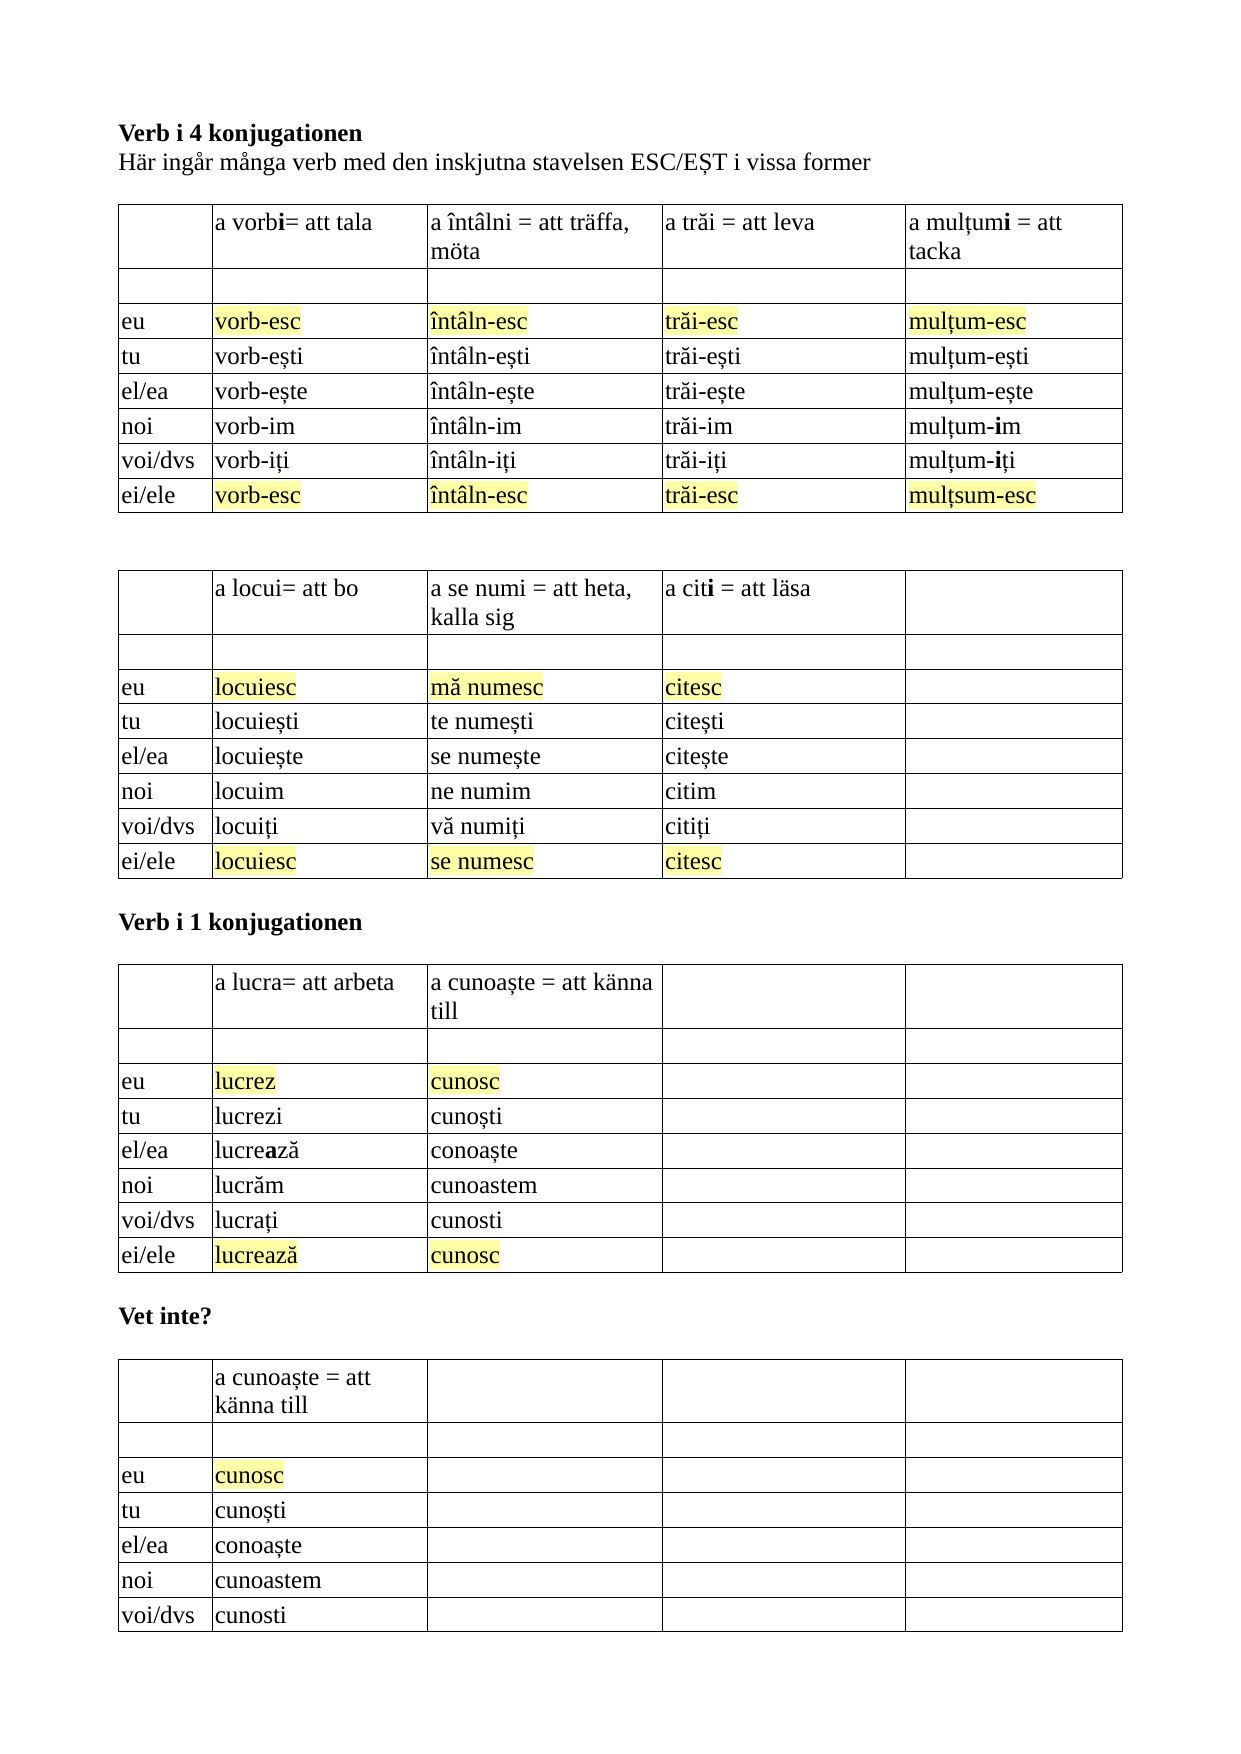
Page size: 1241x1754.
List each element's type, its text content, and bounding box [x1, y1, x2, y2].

table_cell ne numim [428, 774, 662, 808]
table_cell se numesc [428, 844, 662, 878]
table_cell [428, 635, 662, 668]
table_cell [906, 774, 1122, 808]
table_cell [906, 635, 1122, 668]
table_cell [213, 269, 427, 303]
table_cell mulțum-ești [906, 339, 1122, 373]
table_cell [663, 1169, 905, 1202]
table_cell [663, 1099, 905, 1132]
table_cell noi [119, 409, 212, 442]
table_header a cunoaște = att känna till [213, 1360, 427, 1422]
table_cell trăi-esc [663, 479, 905, 512]
table_cell citesc [663, 844, 905, 878]
table_cell [428, 1528, 662, 1562]
table_cell întâln-esc [428, 304, 662, 338]
table_cell vorb-iți [213, 444, 427, 477]
table_cell [428, 1493, 662, 1527]
table_cell [663, 1598, 905, 1631]
table_cell [663, 1563, 905, 1597]
table_header [119, 965, 212, 1028]
table_cell locuiește [213, 739, 427, 773]
table_cell cunoști [213, 1493, 427, 1527]
table_cell tu [119, 704, 212, 738]
table_cell [906, 739, 1122, 773]
table_header a trăi = att leva [663, 205, 905, 268]
table_header [663, 1360, 905, 1422]
table_cell [906, 1203, 1122, 1237]
table_cell el/ea [119, 1134, 212, 1167]
table_cell [428, 1423, 662, 1457]
text Verb i 4 konjugationen [118, 118, 1122, 147]
table_cell el/ea [119, 1528, 212, 1562]
table_cell eu [119, 1064, 212, 1098]
table_cell întâln-ește [428, 374, 662, 408]
table_header [428, 1360, 662, 1422]
table_cell [906, 269, 1122, 303]
table_cell trăi-ești [663, 339, 905, 373]
table_cell [906, 809, 1122, 843]
table_header [906, 571, 1122, 633]
table_cell întâln-iți [428, 444, 662, 477]
table_cell [119, 269, 212, 303]
table_cell vorb-ești [213, 339, 427, 373]
table_header [119, 1360, 212, 1422]
table_cell [906, 670, 1122, 703]
table_cell [906, 844, 1122, 878]
table_header a locui= att bo [213, 571, 427, 633]
table_cell [906, 1598, 1122, 1631]
table_cell lucrez [213, 1064, 427, 1098]
table_header [663, 965, 905, 1028]
table_cell vorb-im [213, 409, 427, 442]
table_cell [119, 635, 212, 668]
table_cell eu [119, 1458, 212, 1492]
table_cell mulțsum-esc [906, 479, 1122, 512]
table_cell cunosti [428, 1203, 662, 1237]
table_cell vă numiți [428, 809, 662, 843]
table_cell [906, 1458, 1122, 1492]
table_cell conoaște [428, 1134, 662, 1167]
table_cell cunosc [428, 1238, 662, 1272]
table_cell [428, 1598, 662, 1631]
table_cell [663, 1203, 905, 1237]
table_cell citiți [663, 809, 905, 843]
table_cell citim [663, 774, 905, 808]
table_cell [663, 1458, 905, 1492]
table_header [119, 571, 212, 633]
table_cell trăi-ește [663, 374, 905, 408]
table_cell [213, 635, 427, 668]
table_cell [663, 635, 905, 668]
table_cell eu [119, 670, 212, 703]
table_cell [906, 1238, 1122, 1272]
table_cell [663, 1528, 905, 1562]
table_cell lucrează [213, 1134, 427, 1167]
table_cell citești [663, 704, 905, 738]
table_cell [663, 1134, 905, 1167]
table_cell [663, 1423, 905, 1457]
table_cell noi [119, 1563, 212, 1597]
table_cell te numești [428, 704, 662, 738]
table_cell mulțum-esc [906, 304, 1122, 338]
table_cell [906, 1099, 1122, 1132]
table_cell [906, 1528, 1122, 1562]
table_cell [428, 1029, 662, 1063]
table_cell [906, 1029, 1122, 1063]
table_cell mulțum-ește [906, 374, 1122, 408]
table_cell ei/ele [119, 1238, 212, 1272]
table_cell ei/ele [119, 844, 212, 878]
table_cell se numește [428, 739, 662, 773]
table_header [119, 205, 212, 268]
table_cell mulțum-iți [906, 444, 1122, 477]
table_cell lucrezi [213, 1099, 427, 1132]
table_cell eu [119, 304, 212, 338]
table_cell [663, 1029, 905, 1063]
table_cell tu [119, 339, 212, 373]
table_cell el/ea [119, 374, 212, 408]
table_cell citesc [663, 670, 905, 703]
table_cell locuiesc [213, 670, 427, 703]
table_cell lucrează [213, 1238, 427, 1272]
table_header [906, 1360, 1122, 1422]
table_cell cunosc [428, 1064, 662, 1098]
table_cell trăi-im [663, 409, 905, 442]
table_cell locuim [213, 774, 427, 808]
table_cell locuiesc [213, 844, 427, 878]
table_cell [663, 1064, 905, 1098]
table_header a întâlni = att träffa, möta [428, 205, 662, 268]
table_cell trăi-esc [663, 304, 905, 338]
table_cell voi/dvs [119, 809, 212, 843]
table_cell ei/ele [119, 479, 212, 512]
table_header a vorbi= att tala [213, 205, 427, 268]
table_cell [119, 1029, 212, 1063]
table_cell întâln-ești [428, 339, 662, 373]
table_cell întâln-esc [428, 479, 662, 512]
table_cell [119, 1423, 212, 1457]
table_header a mulțumi = att tacka [906, 205, 1122, 268]
text Här ingår många verb med den inskjutna stavelsen ESC/EȘT i vissa former [118, 147, 1122, 176]
table_cell tu [119, 1099, 212, 1132]
table_cell [663, 1493, 905, 1527]
table_cell lucrați [213, 1203, 427, 1237]
table_header a se numi = att heta, kalla sig [428, 571, 662, 633]
table_cell vorb-esc [213, 479, 427, 512]
table_header a citi = att läsa [663, 571, 905, 633]
table_cell noi [119, 1169, 212, 1202]
table_cell [663, 1238, 905, 1272]
table_cell [428, 269, 662, 303]
table_cell întâln-im [428, 409, 662, 442]
table_cell trăi-iți [663, 444, 905, 477]
table_cell cunosc [213, 1458, 427, 1492]
table_cell [906, 1169, 1122, 1202]
table_header [906, 965, 1122, 1028]
table_cell [906, 1563, 1122, 1597]
table_cell [906, 704, 1122, 738]
table_cell [906, 1134, 1122, 1167]
table_cell cunoastem [428, 1169, 662, 1202]
table_cell [213, 1029, 427, 1063]
table_cell [906, 1493, 1122, 1527]
table_cell voi/dvs [119, 1203, 212, 1237]
table_cell [906, 1423, 1122, 1457]
table_cell locuiți [213, 809, 427, 843]
table_cell cunoastem [213, 1563, 427, 1597]
table_cell [428, 1563, 662, 1597]
text Verb i 1 konjugationen [118, 907, 1122, 935]
table_header a cunoaște = att känna till [428, 965, 662, 1028]
table_cell vorb-ește [213, 374, 427, 408]
table_header a lucra= att arbeta [213, 965, 427, 1028]
table_cell conoaște [213, 1528, 427, 1562]
table_cell voi/dvs [119, 1598, 212, 1631]
table_cell mulțum-im [906, 409, 1122, 442]
table_cell citește [663, 739, 905, 773]
text Vet inte? [118, 1301, 1122, 1330]
table_cell el/ea [119, 739, 212, 773]
table_cell vorb-esc [213, 304, 427, 338]
table_cell cunosti [213, 1598, 427, 1631]
table_cell [213, 1423, 427, 1457]
table_cell mă numesc [428, 670, 662, 703]
table_cell lucrăm [213, 1169, 427, 1202]
table_cell [428, 1458, 662, 1492]
table_cell [663, 269, 905, 303]
table_cell locuiești [213, 704, 427, 738]
table_cell cunoști [428, 1099, 662, 1132]
table_cell [906, 1064, 1122, 1098]
table_cell noi [119, 774, 212, 808]
table_cell tu [119, 1493, 212, 1527]
table_cell voi/dvs [119, 444, 212, 477]
